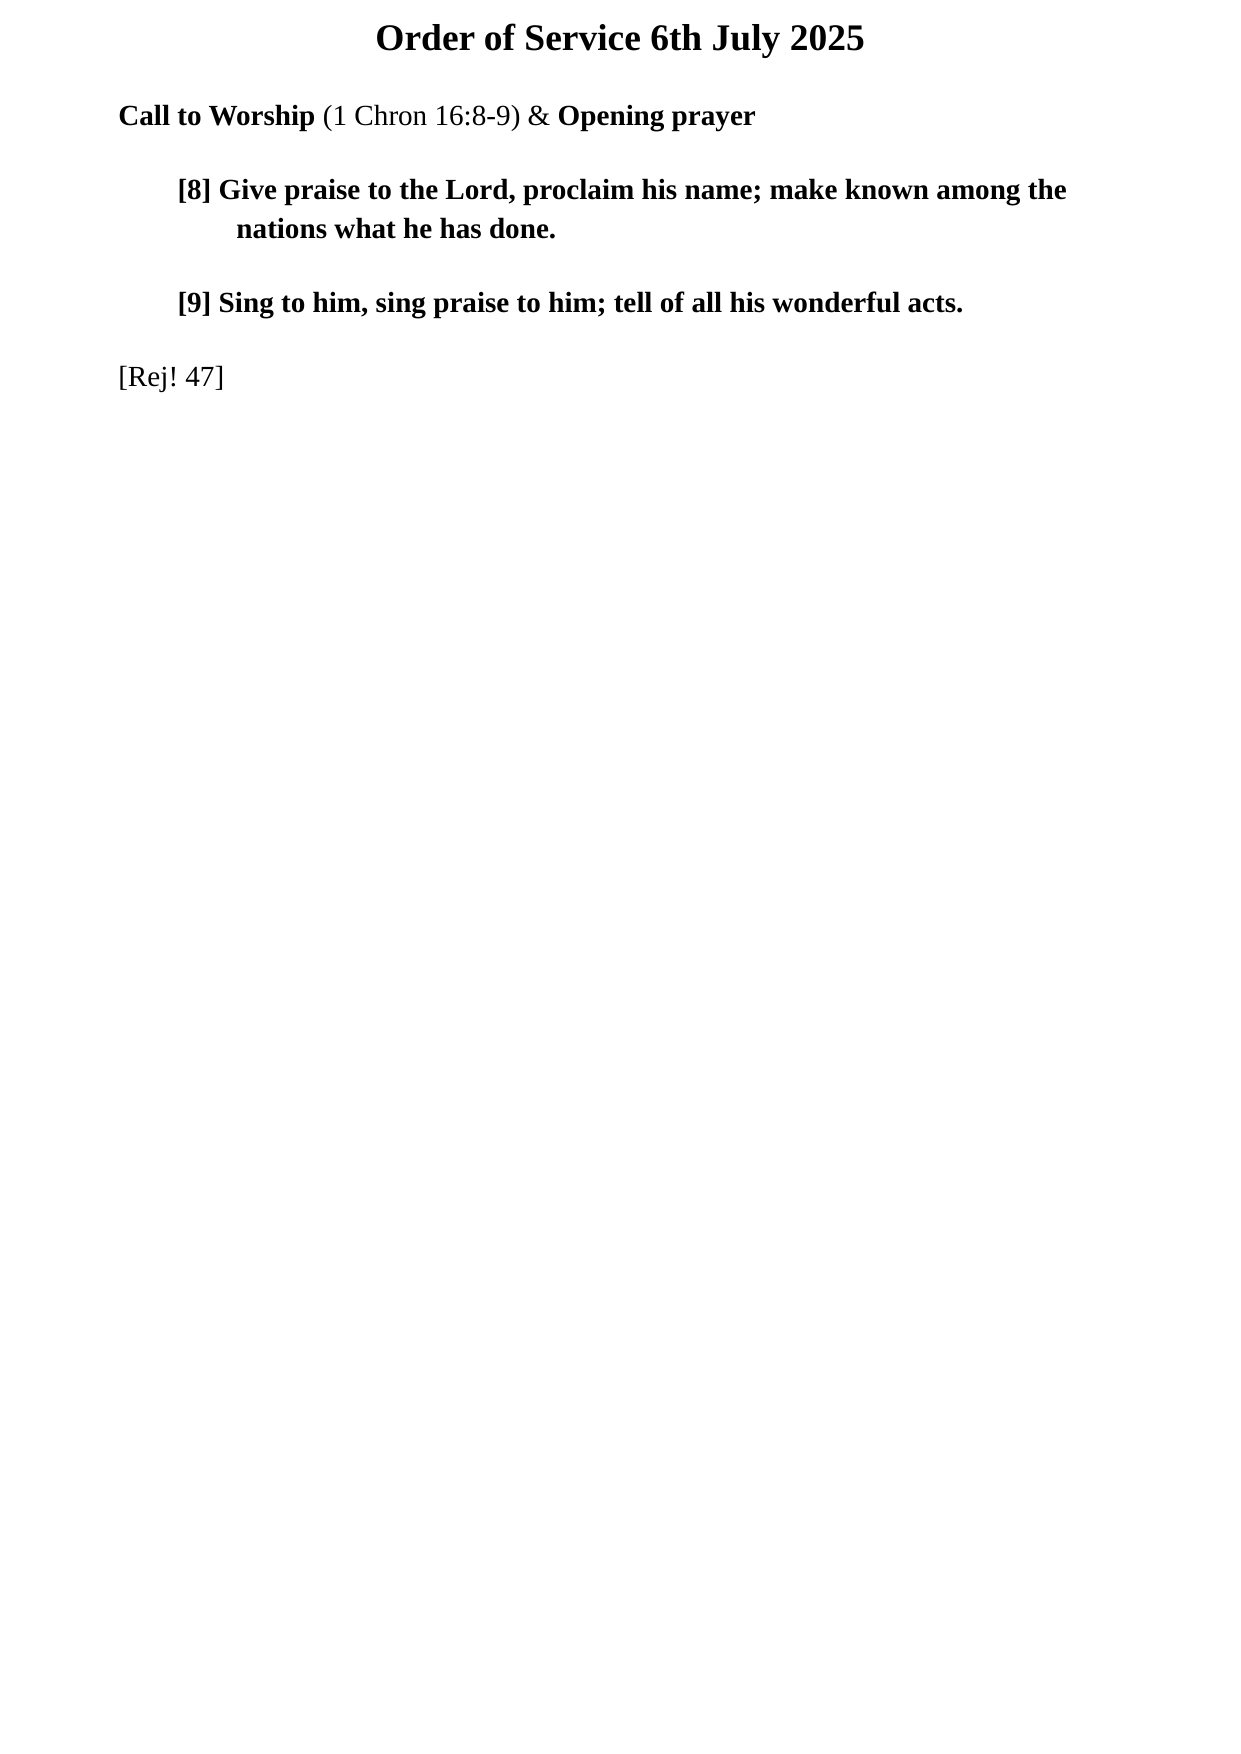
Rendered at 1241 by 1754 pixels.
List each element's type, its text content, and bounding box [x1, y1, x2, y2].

text Call to Worship (1 Chron 16:8-9) & Opening prayer [118, 98, 1122, 132]
text [Rej! 47] [118, 359, 1122, 392]
text [9] Sing to him, sing praise to him; tell of all his wonderful acts. [177, 285, 1122, 318]
text [8] Give praise to the Lord, proclaim his name; make known among the nations what he has done. [177, 172, 1122, 244]
